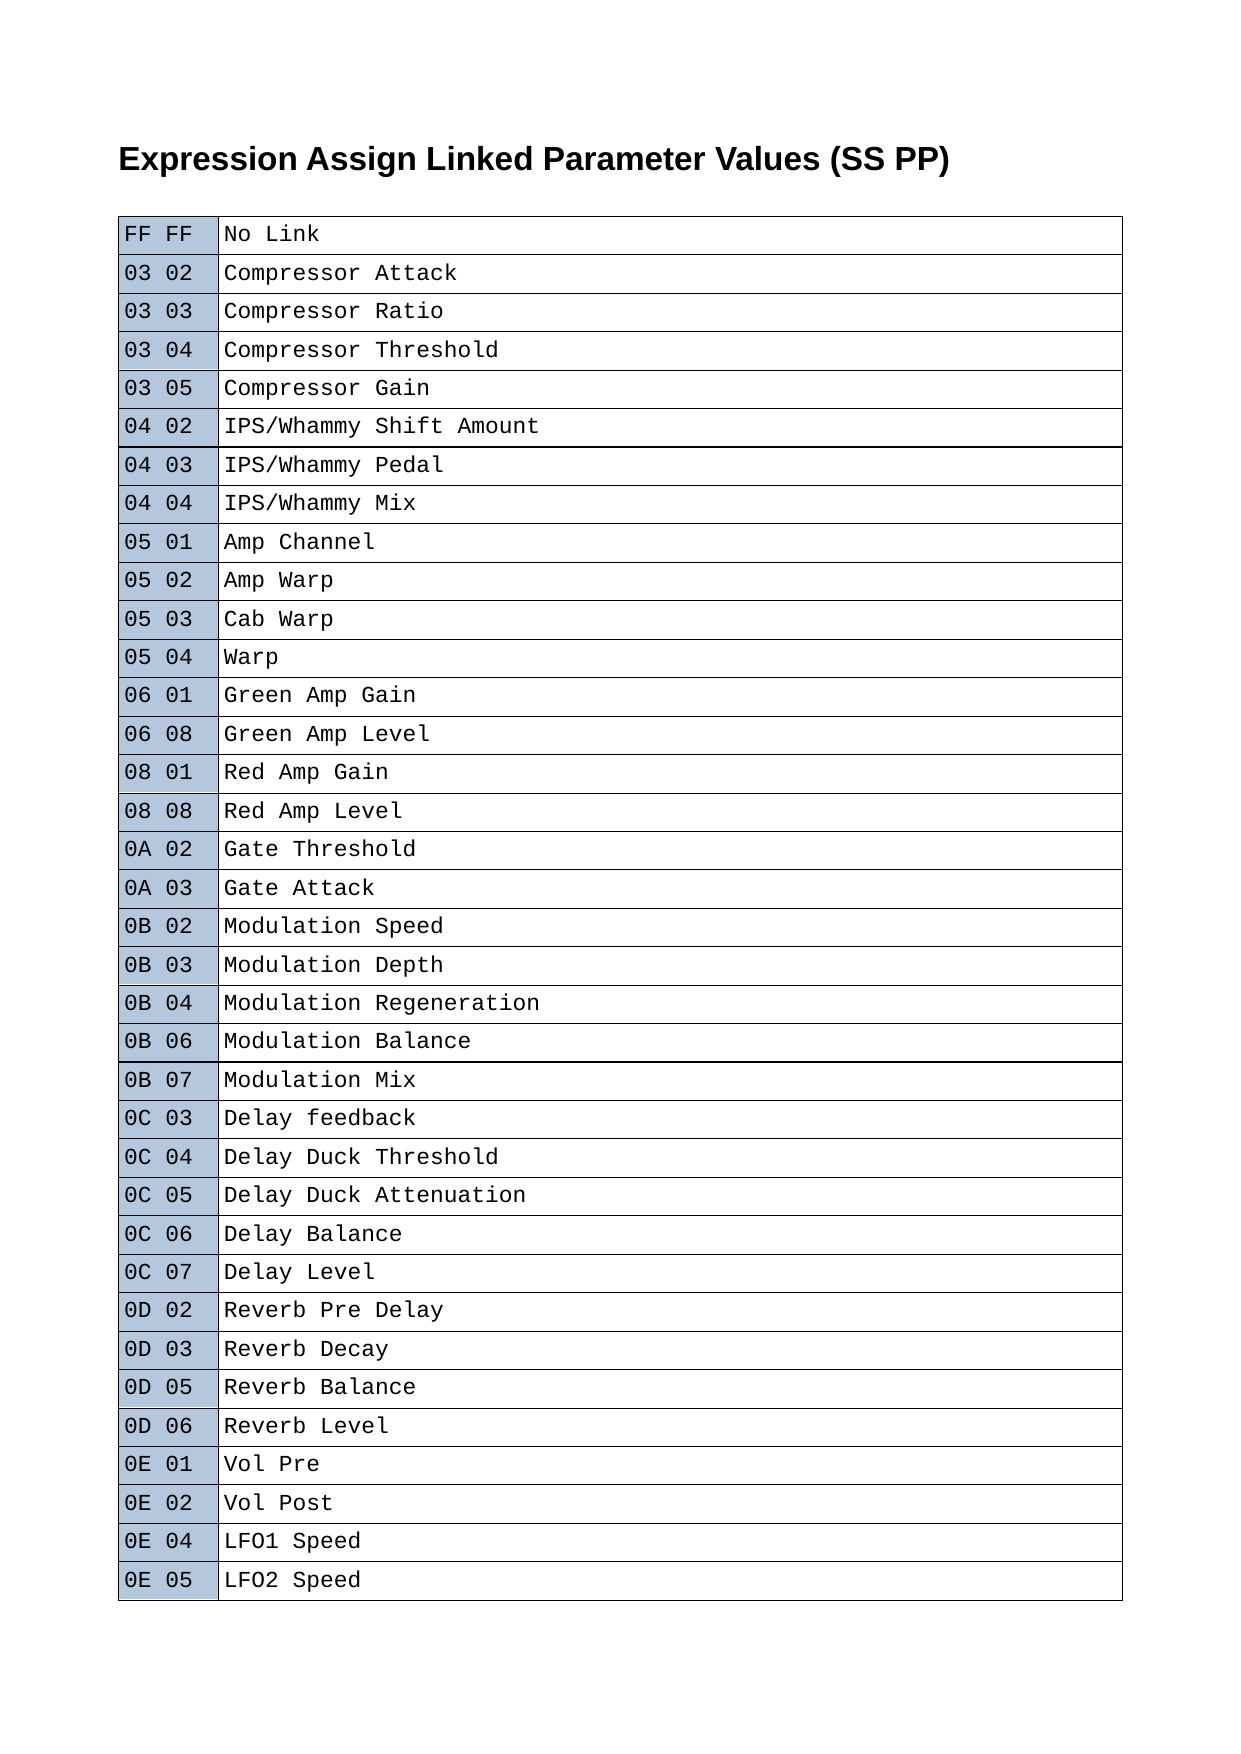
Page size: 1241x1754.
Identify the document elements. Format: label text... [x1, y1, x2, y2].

table_cell 0B 04 [119, 986, 218, 1023]
table_cell LFO1 Speed [219, 1524, 1122, 1561]
table_cell 0E 01 [119, 1447, 218, 1484]
table_cell Modulation Depth [219, 947, 1122, 984]
table_cell 0C 05 [119, 1178, 218, 1215]
table_cell Reverb Balance [219, 1370, 1122, 1407]
table_cell 0E 04 [119, 1524, 218, 1561]
table_cell 03 03 [119, 294, 218, 331]
table_cell 0D 06 [119, 1409, 218, 1446]
table_cell 0B 03 [119, 947, 218, 984]
table_cell 03 05 [119, 371, 218, 408]
table_cell 0C 07 [119, 1255, 218, 1292]
table_cell Gate Attack [219, 870, 1122, 908]
table_cell Reverb Level [219, 1409, 1122, 1446]
table_cell Delay Duck Attenuation [219, 1178, 1122, 1215]
table_cell 05 04 [119, 640, 218, 677]
table_cell 05 02 [119, 563, 218, 600]
table_cell Warp [219, 640, 1122, 677]
table_cell 03 02 [119, 255, 218, 293]
table_cell 04 03 [119, 448, 218, 485]
table_cell Amp Channel [219, 524, 1122, 562]
table_cell Compressor Threshold [219, 332, 1122, 369]
table_cell 0B 07 [119, 1063, 218, 1100]
table_cell 0A 03 [119, 870, 218, 908]
table_cell Delay Balance [219, 1216, 1122, 1254]
table_cell 06 01 [119, 678, 218, 716]
table_cell IPS/Whammy Pedal [219, 448, 1122, 485]
table_cell IPS/Whammy Shift Amount [219, 409, 1122, 446]
table_cell Green Amp Level [219, 717, 1122, 754]
table_cell Vol Pre [219, 1447, 1122, 1484]
table_cell Delay Level [219, 1255, 1122, 1292]
table_cell 0C 03 [119, 1101, 218, 1138]
table_cell 0C 04 [119, 1139, 218, 1177]
table_cell Modulation Mix [219, 1063, 1122, 1100]
table_cell Reverb Pre Delay [219, 1293, 1122, 1331]
table_cell 0B 06 [119, 1024, 218, 1061]
table_cell Reverb Decay [219, 1332, 1122, 1369]
table_cell Red Amp Level [219, 794, 1122, 831]
table_cell Delay feedback [219, 1101, 1122, 1138]
table_cell LFO2 Speed [219, 1562, 1122, 1599]
table_cell 05 03 [119, 601, 218, 639]
table_cell 0D 02 [119, 1293, 218, 1331]
table_cell Vol Post [219, 1485, 1122, 1523]
table_cell 03 04 [119, 332, 218, 369]
table_header FF FF [119, 217, 218, 254]
table_cell Compressor Attack [219, 255, 1122, 293]
table_cell Compressor Gain [219, 371, 1122, 408]
table_cell 08 08 [119, 794, 218, 831]
table_cell 0A 02 [119, 832, 218, 869]
table_cell 06 08 [119, 717, 218, 754]
table_cell Amp Warp [219, 563, 1122, 600]
table_cell 04 02 [119, 409, 218, 446]
table_cell Cab Warp [219, 601, 1122, 639]
table_cell 0E 02 [119, 1485, 218, 1523]
table_cell IPS/Whammy Mix [219, 486, 1122, 523]
table_cell 0E 05 [119, 1562, 218, 1599]
table_cell Red Amp Gain [219, 755, 1122, 792]
table_cell Gate Threshold [219, 832, 1122, 869]
table_cell 0B 02 [119, 909, 218, 946]
table_cell 08 01 [119, 755, 218, 792]
table_header No Link [219, 217, 1122, 254]
table_cell Compressor Ratio [219, 294, 1122, 331]
table_cell 0D 05 [119, 1370, 218, 1407]
table_cell Modulation Speed [219, 909, 1122, 946]
table_cell 05 01 [119, 524, 218, 562]
table_cell Delay Duck Threshold [219, 1139, 1122, 1177]
table_cell 04 04 [119, 486, 218, 523]
table_cell Modulation Regeneration [219, 986, 1122, 1023]
table_cell 0C 06 [119, 1216, 218, 1254]
table_cell Green Amp Gain [219, 678, 1122, 716]
table_cell 0D 03 [119, 1332, 218, 1369]
table_cell Modulation Balance [219, 1024, 1122, 1061]
subtitle Expression Assign Linked Parameter Values (SS PP) [118, 139, 1122, 177]
